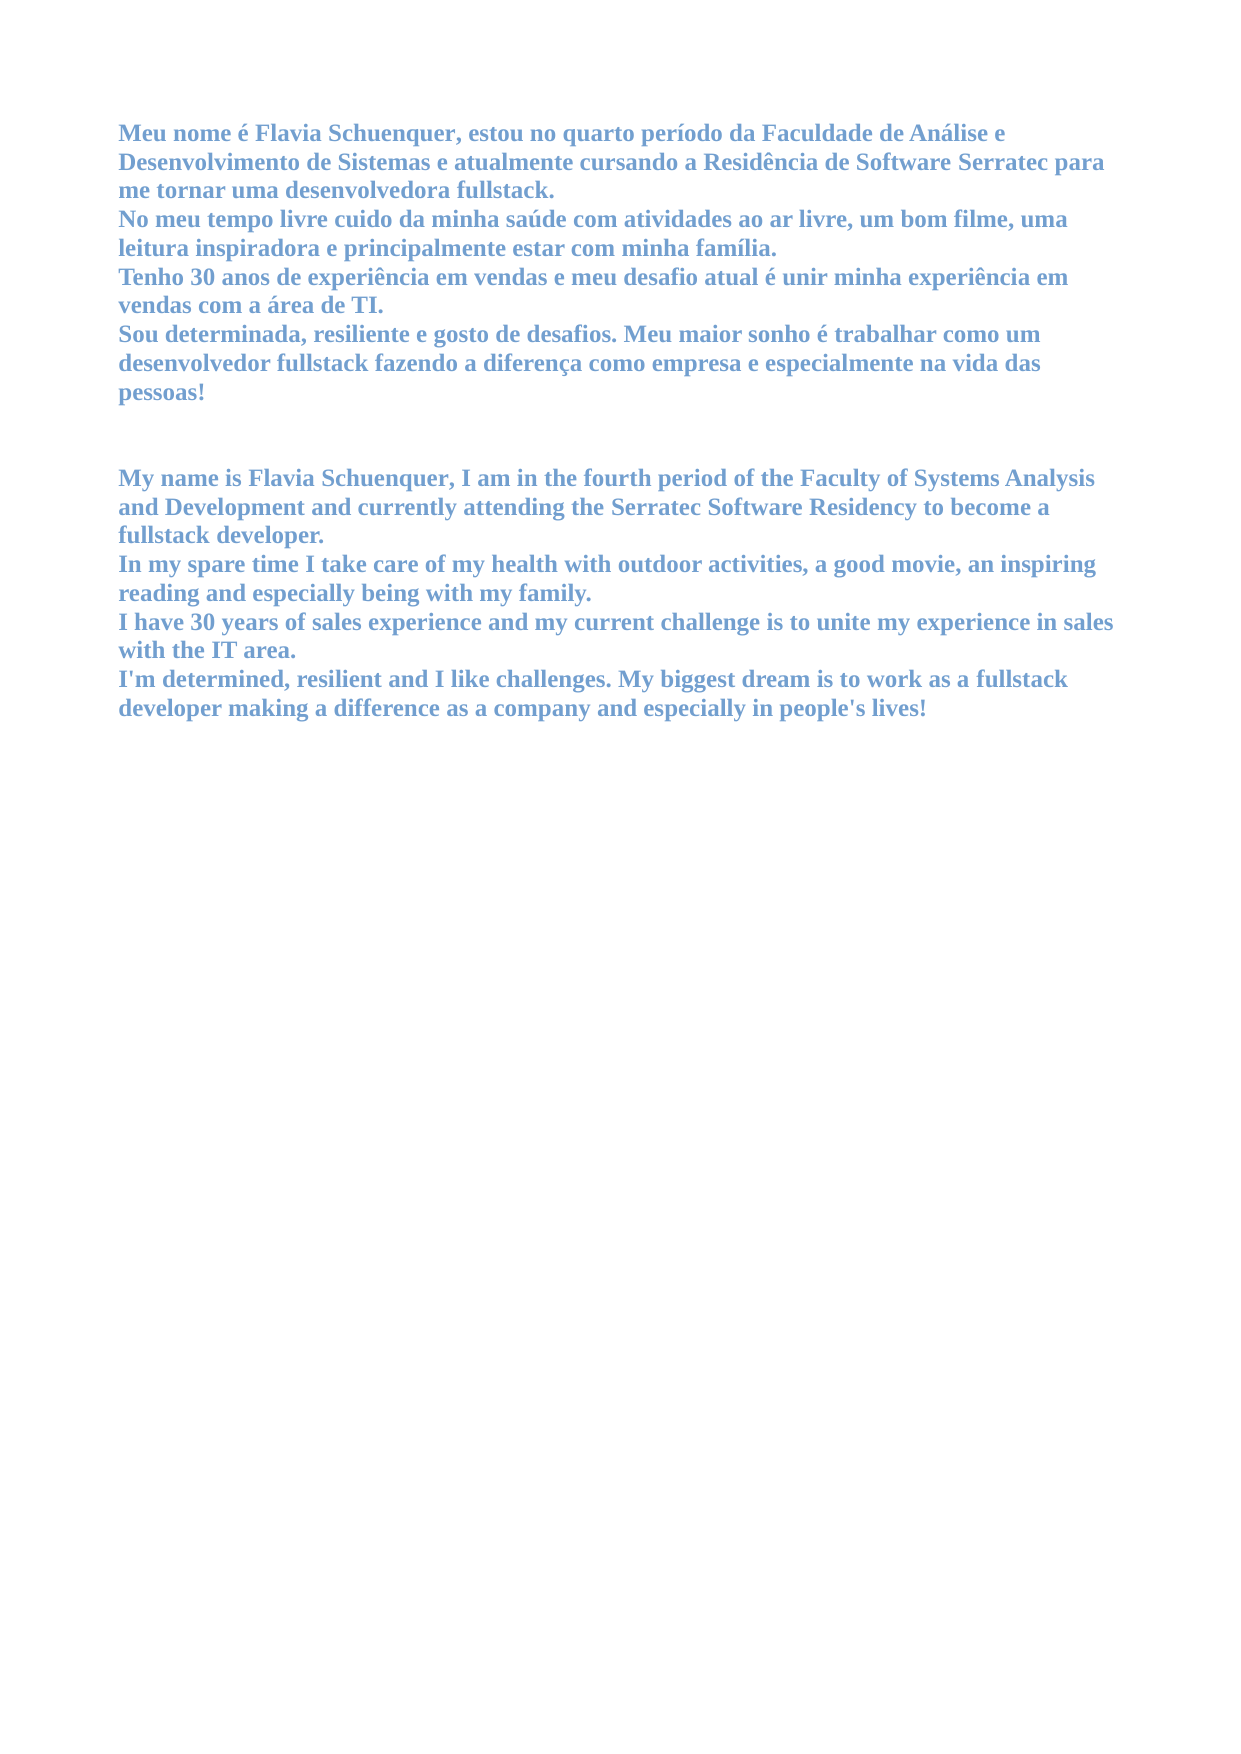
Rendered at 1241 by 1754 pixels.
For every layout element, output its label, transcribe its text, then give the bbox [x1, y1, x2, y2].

text I have 30 years of sales experience and my current challenge is to unite my experience in sales with the IT area. [118, 607, 1122, 664]
text Meu nome é Flavia Schuenquer, estou no quarto período da Faculdade de Análise e Desenvolvimento de Sistemas e atualmente cursando a Residência de Software Serratec para me tornar uma desenvolvedora fullstack. [118, 118, 1122, 204]
text Tenho 30 anos de experiência em vendas e meu desafio atual é unir minha experiência em vendas com a área de TI. [118, 262, 1122, 319]
text My name is Flavia Schuenquer, I am in the fourth period of the Faculty of Systems Analysis and Development and currently attending the Serratec Software Residency to become a fullstack developer. [118, 463, 1122, 549]
text Sou determinada, resiliente e gosto de desafios. Meu maior sonho é trabalhar como um desenvolvedor fullstack fazendo a diferença como empresa e especialmente na vida das pessoas! [118, 319, 1122, 406]
text No meu tempo livre cuido da minha saúde com atividades ao ar livre, um bom filme, uma leitura inspiradora e principalmente estar com minha família. [118, 204, 1122, 262]
text I'm determined, resilient and I like challenges. My biggest dream is to work as a fullstack developer making a difference as a company and especially in people's lives! [118, 664, 1122, 722]
text In my spare time I take care of my health with outdoor activities, a good movie, an inspiring reading and especially being with my family. [118, 549, 1122, 607]
